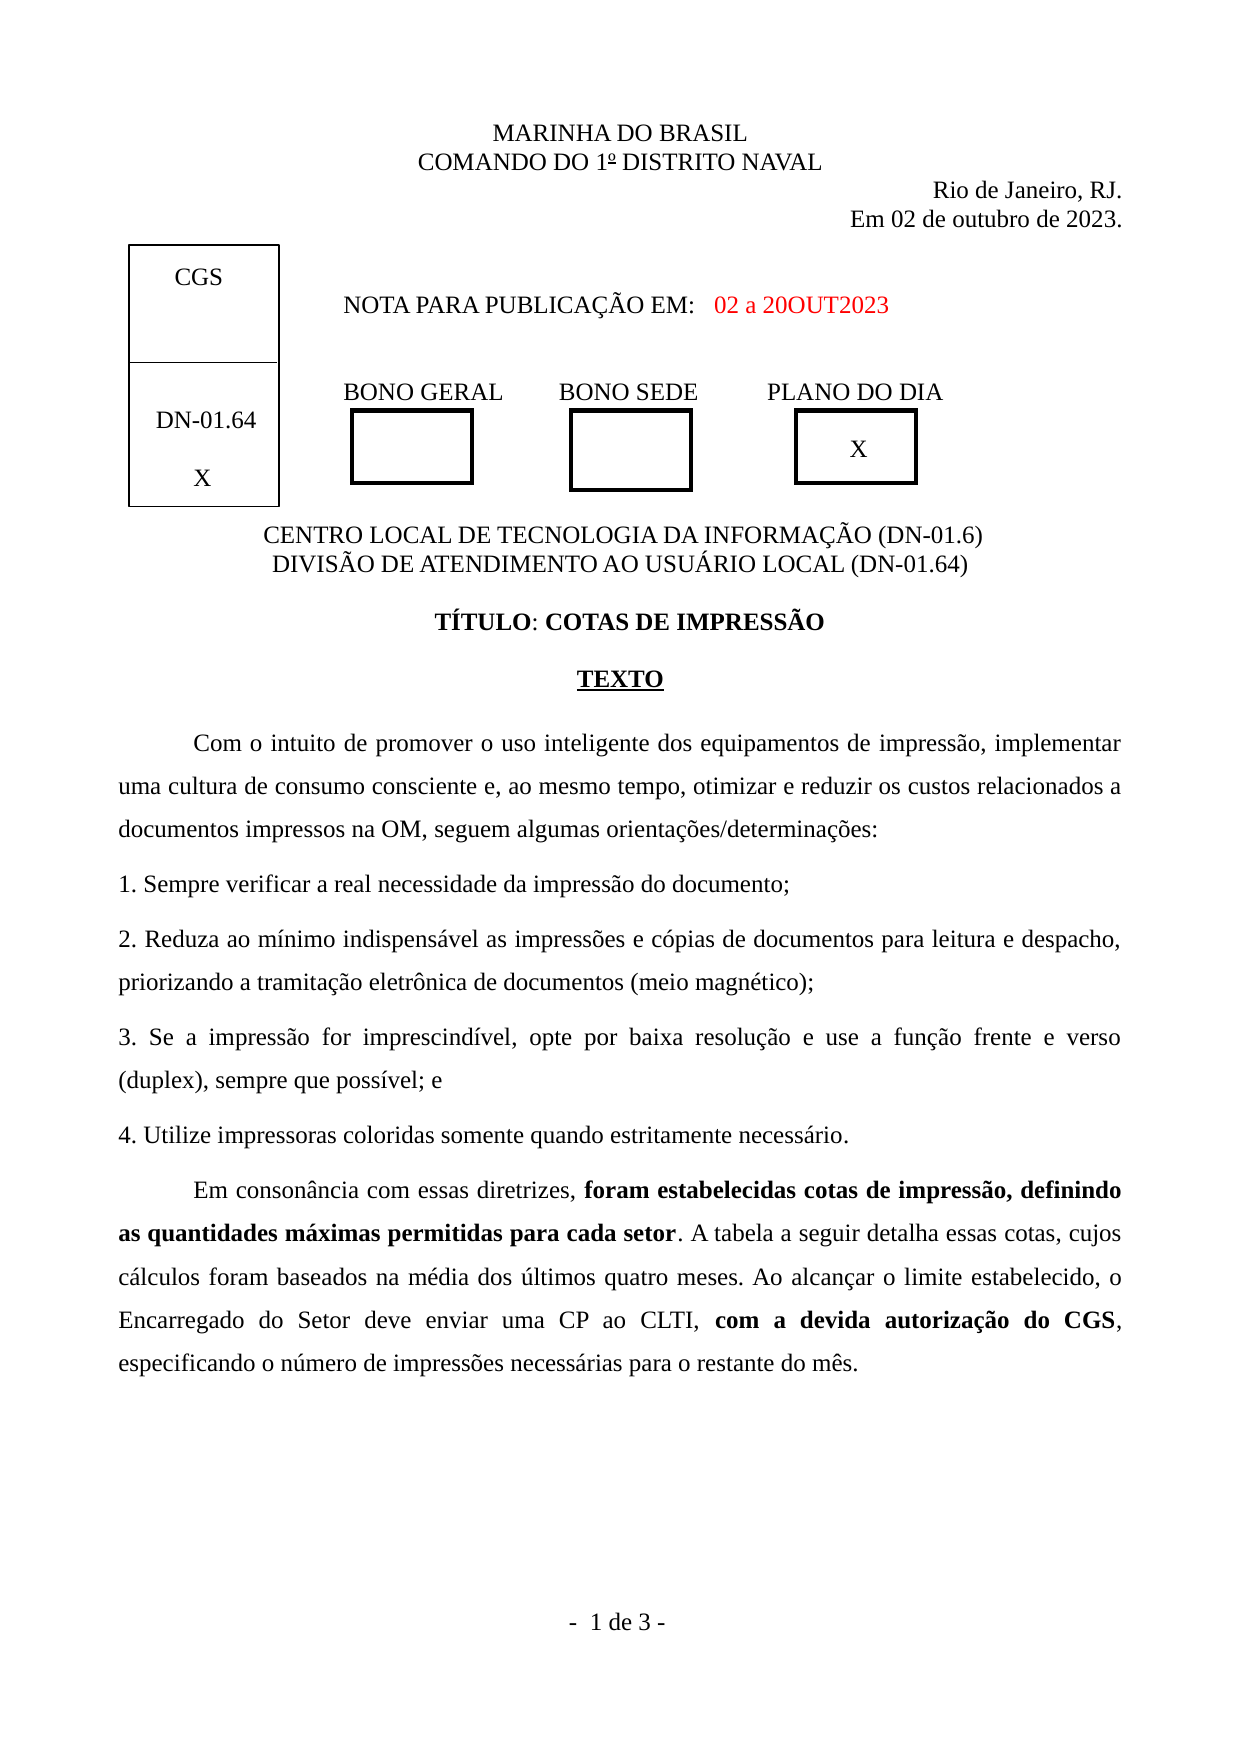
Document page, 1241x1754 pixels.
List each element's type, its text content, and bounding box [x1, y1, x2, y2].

subtitle DIVISÃO DE ATENDIMENTO AO USUÁRIO LOCAL (DN-01.64) [118, 549, 1122, 578]
subtitle [118, 463, 128, 492]
subtitle [118, 434, 128, 463]
text TÍTULO: COTAS DE IMPRESSÃO [118, 607, 1122, 636]
subtitle [573, 463, 689, 488]
text 1. Sempre verificar a real necessidade da impressão do documento; [118, 869, 1122, 898]
subtitle [693, 463, 1122, 492]
subtitle [280, 434, 350, 463]
text CGS [130, 262, 278, 291]
text 4. Utilize impressoras coloridas somente quando estritamente necessário. [118, 1120, 1122, 1149]
text COMANDO DO 1º DISTRITO NAVAL [118, 147, 1122, 176]
text Rio de Janeiro, RJ. [118, 176, 1122, 204]
subtitle [573, 434, 689, 463]
subtitle CENTRO LOCAL DE TECNOLOGIA DA INFORMAÇÃO (DN-01.6) [118, 521, 1122, 549]
text Em 02 de outubro de 2023. [118, 204, 1122, 233]
subtitle [474, 434, 569, 463]
subtitle [130, 377, 278, 406]
subtitle [693, 434, 794, 463]
text NOTA PARA PUBLICAÇÃO EM: 02 a 20OUT2023 [280, 291, 1122, 319]
text 2. Reduza ao mínimo indispensável as impressões e cópias de documentos para leitura e despacho, priorizando a tramitação eletrônica de documentos (meio magnético); [118, 924, 1122, 996]
subtitle TEXTO [118, 664, 1122, 693]
subtitle X [798, 434, 914, 463]
subtitle DN-01.64 [130, 406, 278, 434]
text [280, 262, 1122, 291]
subtitle [118, 406, 128, 434]
subtitle [280, 406, 1131, 434]
subtitle BONO GERAL BONO SEDE PLANO DO DIA [280, 377, 1122, 406]
text 3. Se a impressão for imprescindível, opte por baixa resolução e use a função frente e verso (duplex), sempre que possível; e [118, 1022, 1122, 1094]
text MARINHA DO BRASIL [118, 118, 1122, 147]
subtitle X [130, 463, 278, 492]
text Com o intuito de promover o uso inteligente dos equipamentos de impressão, implementar uma cultura de consumo consciente e, ao mesmo tempo, otimizar e reduzir os custos relacionados a documentos impressos na OM, seguem algumas orientações/determinações: [118, 728, 1122, 843]
subtitle [130, 434, 278, 463]
text [118, 262, 128, 291]
subtitle [354, 434, 470, 463]
text Em consonância com essas diretrizes, foram estabelecidas cotas de impressão, definindo as quantidades máximas permitidas para cada setor. A tabela a seguir detalha essas cotas, cujos cálculos foram baseados na média dos últimos quatro meses. Ao alcançar o limite estabelecido, o Encarregado do Setor deve enviar uma CP ao CLTI, com a devida autorização do CGS, especificando o número de impressões necessárias para o restante do mês. [118, 1175, 1122, 1377]
subtitle [918, 434, 1131, 463]
subtitle [280, 463, 569, 492]
